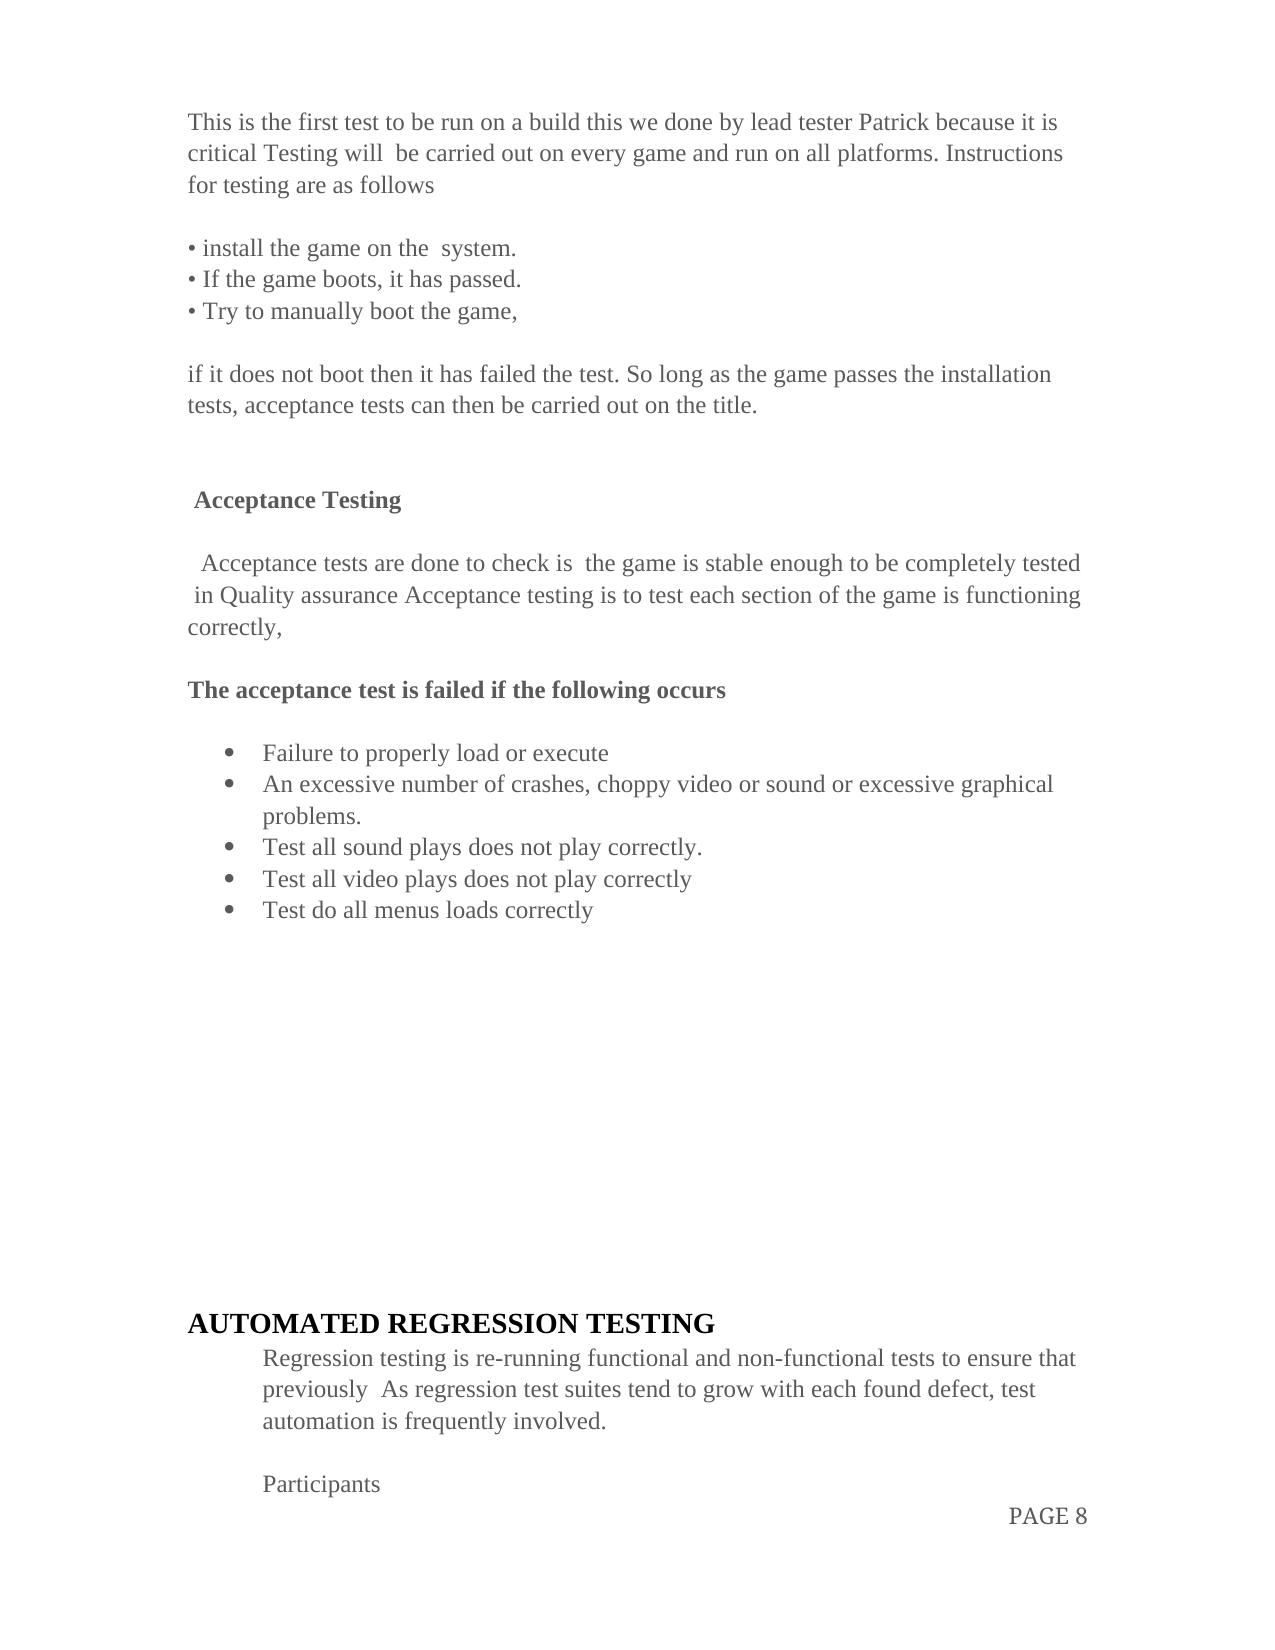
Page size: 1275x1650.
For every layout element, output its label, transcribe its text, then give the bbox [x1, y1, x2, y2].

text Acceptance Testing [187, 485, 1087, 514]
text if it does not boot then it has failed the test. So long as the game passes the installation tests, acceptance tests can then be carried out on the title. [187, 359, 1087, 419]
list Failure to properly load or execute [225, 738, 1087, 767]
text Automated Regression Testing [187, 1306, 1087, 1339]
text • install the game on the system. [187, 233, 1087, 262]
list An excessive number of crashes, choppy video or sound or excessive graphical problems. [225, 769, 1087, 830]
text Acceptance tests are done to check is the game is stable enough to be completely tested in Quality assurance Acceptance testing is to test each section of the game is functioning [187, 548, 1087, 609]
list Test all video plays does not play correctly [225, 864, 1087, 893]
text Participants [262, 1469, 1087, 1498]
text • Try to manually boot the game, [187, 296, 1087, 325]
text • If the game boots, it has passed. [187, 264, 1087, 293]
text Regression testing is re-running functional and non-functional tests to ensure that previously As regression test suites tend to grow with each found defect, test automation is frequently involved. [262, 1343, 1087, 1435]
text correctly, [187, 612, 1087, 640]
text The acceptance test is failed if the following occurs [187, 675, 1087, 703]
list Test all sound plays does not play correctly. [225, 832, 1087, 861]
text This is the first test to be run on a build this we done by lead tester Patrick because it is critical Testing will be carried out on every game and run on all platforms. Instructions for testing are as follows [187, 107, 1087, 198]
list Test do all menus loads correctly [225, 896, 1087, 924]
